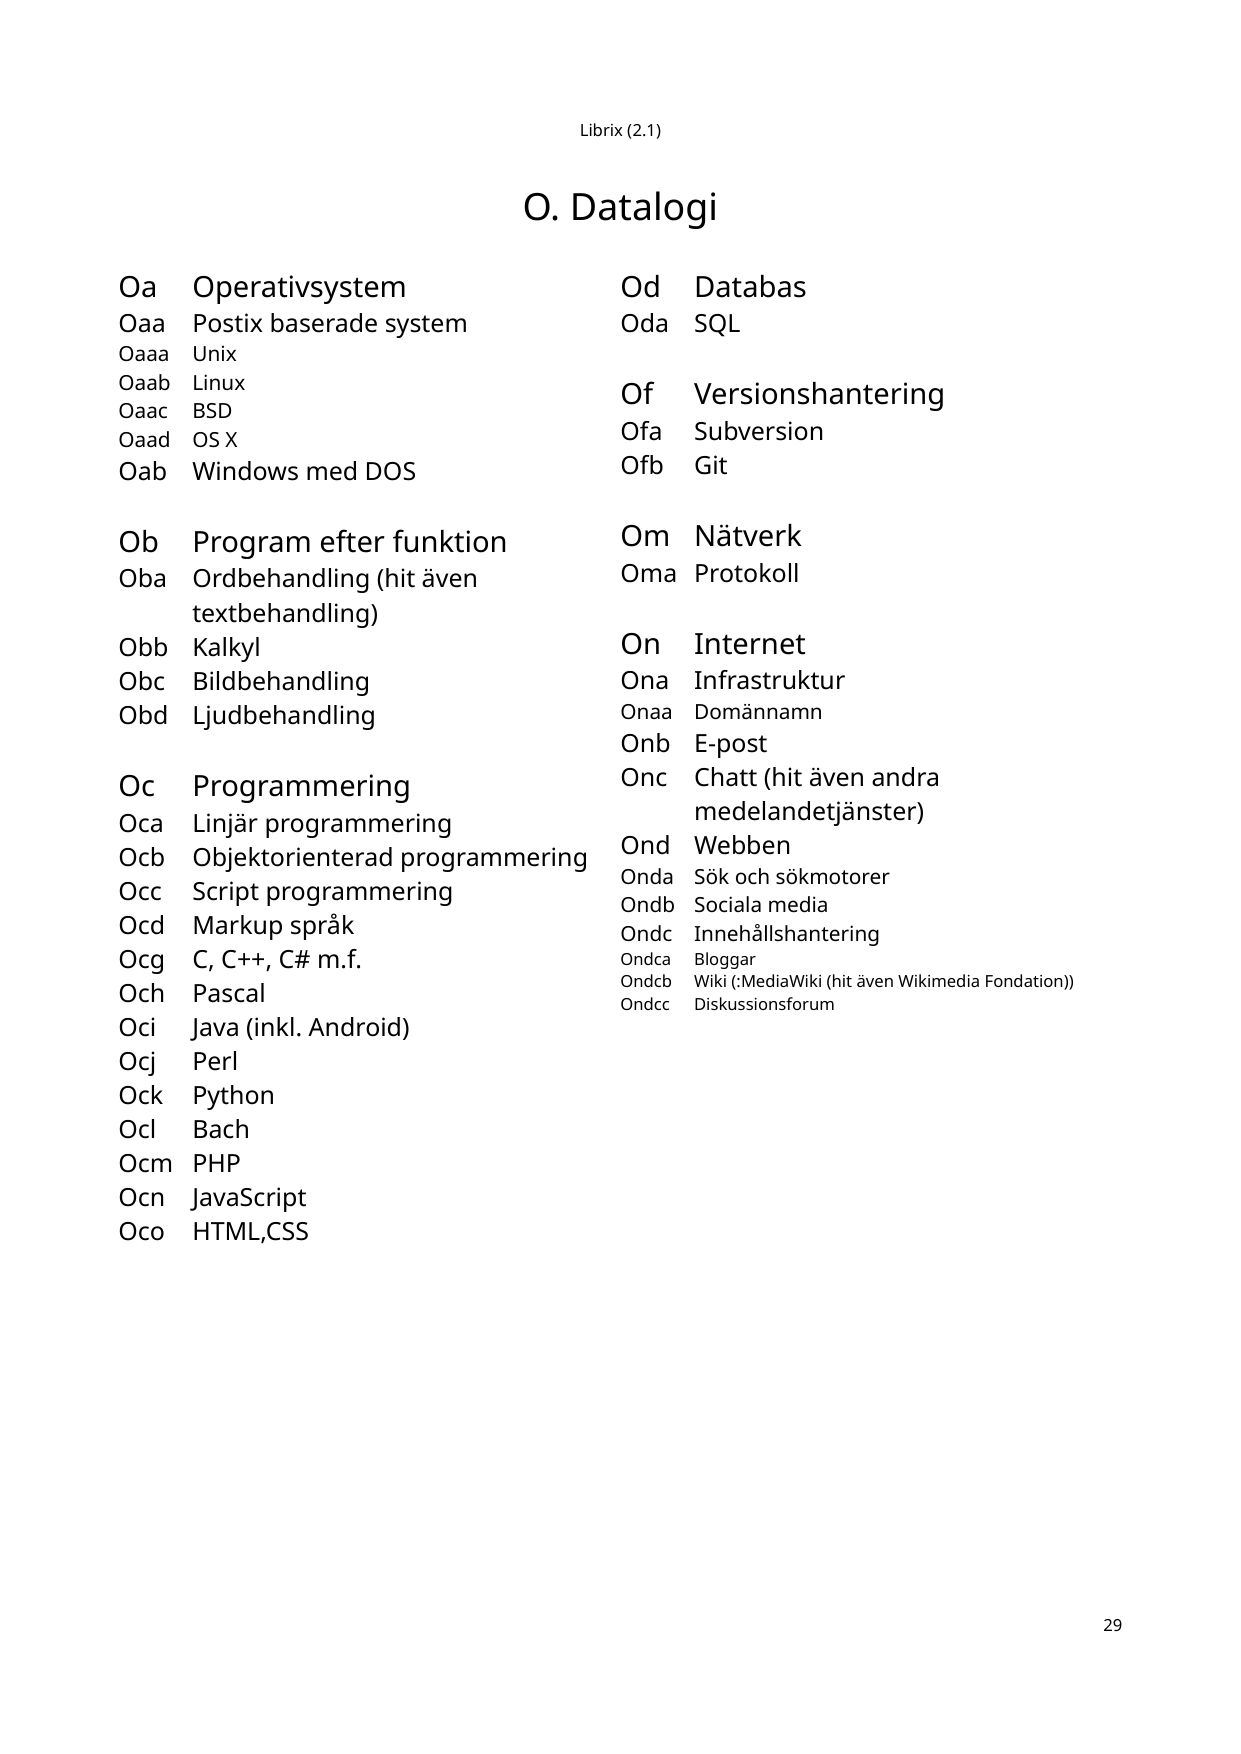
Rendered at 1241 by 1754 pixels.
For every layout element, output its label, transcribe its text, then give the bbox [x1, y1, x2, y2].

text Ondcc Diskussionsforum [620, 992, 1122, 1015]
text Onc Chatt (hit även andra medelandetjänster) [620, 759, 1122, 828]
subtitle O. Datalogi [118, 181, 1122, 232]
text Oaac BSD [118, 396, 620, 425]
text Oab Windows med DOS [118, 453, 620, 487]
text Ock Python [118, 1078, 620, 1112]
text Ondb Sociala media [620, 890, 1122, 919]
text Obd Ljudbehandling [118, 697, 620, 731]
text Ob Program efter funktion [118, 521, 620, 561]
text Onaa Domännamn [620, 697, 1122, 726]
text Ona Infrastruktur [620, 663, 1122, 697]
text Obb Kalkyl [118, 629, 620, 663]
text Onda Sök och sökmotorer [620, 862, 1122, 890]
text Occ Script programmering [118, 873, 620, 907]
text Ofa Subversion [620, 413, 1122, 447]
text Ocl Bach [118, 1112, 620, 1146]
text Oco HTML,CSS [118, 1214, 620, 1248]
text Ofb Git [620, 447, 1122, 481]
text Oaaa Unix [118, 339, 620, 368]
text Of Versionshantering [620, 374, 1122, 413]
text Ondcb Wiki (:MediaWiki (hit även Wikimedia Fondation)) [620, 970, 1122, 992]
text Ocn JavaScript [118, 1180, 620, 1214]
text Ond Webben [620, 828, 1122, 862]
text Oda SQL [620, 306, 1122, 339]
text Od Databas [620, 266, 1122, 306]
text On Internet [620, 623, 1122, 663]
text Oba Ordbehandling (hit även textbehandling) [118, 561, 620, 629]
text Oaa Postix baserade system [118, 306, 620, 339]
text Oma Protokoll [620, 555, 1122, 589]
text Ocd Markup språk [118, 907, 620, 941]
text Ocj Perl [118, 1044, 620, 1078]
text Ocg C, C++, C# m.f. [118, 941, 620, 976]
text Oci Java (inkl. Android) [118, 1009, 620, 1044]
text Oca Linjär programmering [118, 805, 620, 839]
text Oaad OS X [118, 425, 620, 453]
text Obc Bildbehandling [118, 663, 620, 697]
text Om Nätverk [620, 516, 1122, 555]
text Oaab Linux [118, 368, 620, 396]
text Ocm PHP [118, 1146, 620, 1180]
text Ocb Objektorienterad programmering [118, 839, 620, 873]
text Ondca Bloggar [620, 947, 1122, 970]
text Och Pascal [118, 976, 620, 1009]
text Ondc Innehållshantering [620, 919, 1122, 947]
text Onb E-post [620, 726, 1122, 759]
text Oc Programmering [118, 766, 620, 805]
text Oa Operativsystem [118, 266, 620, 306]
